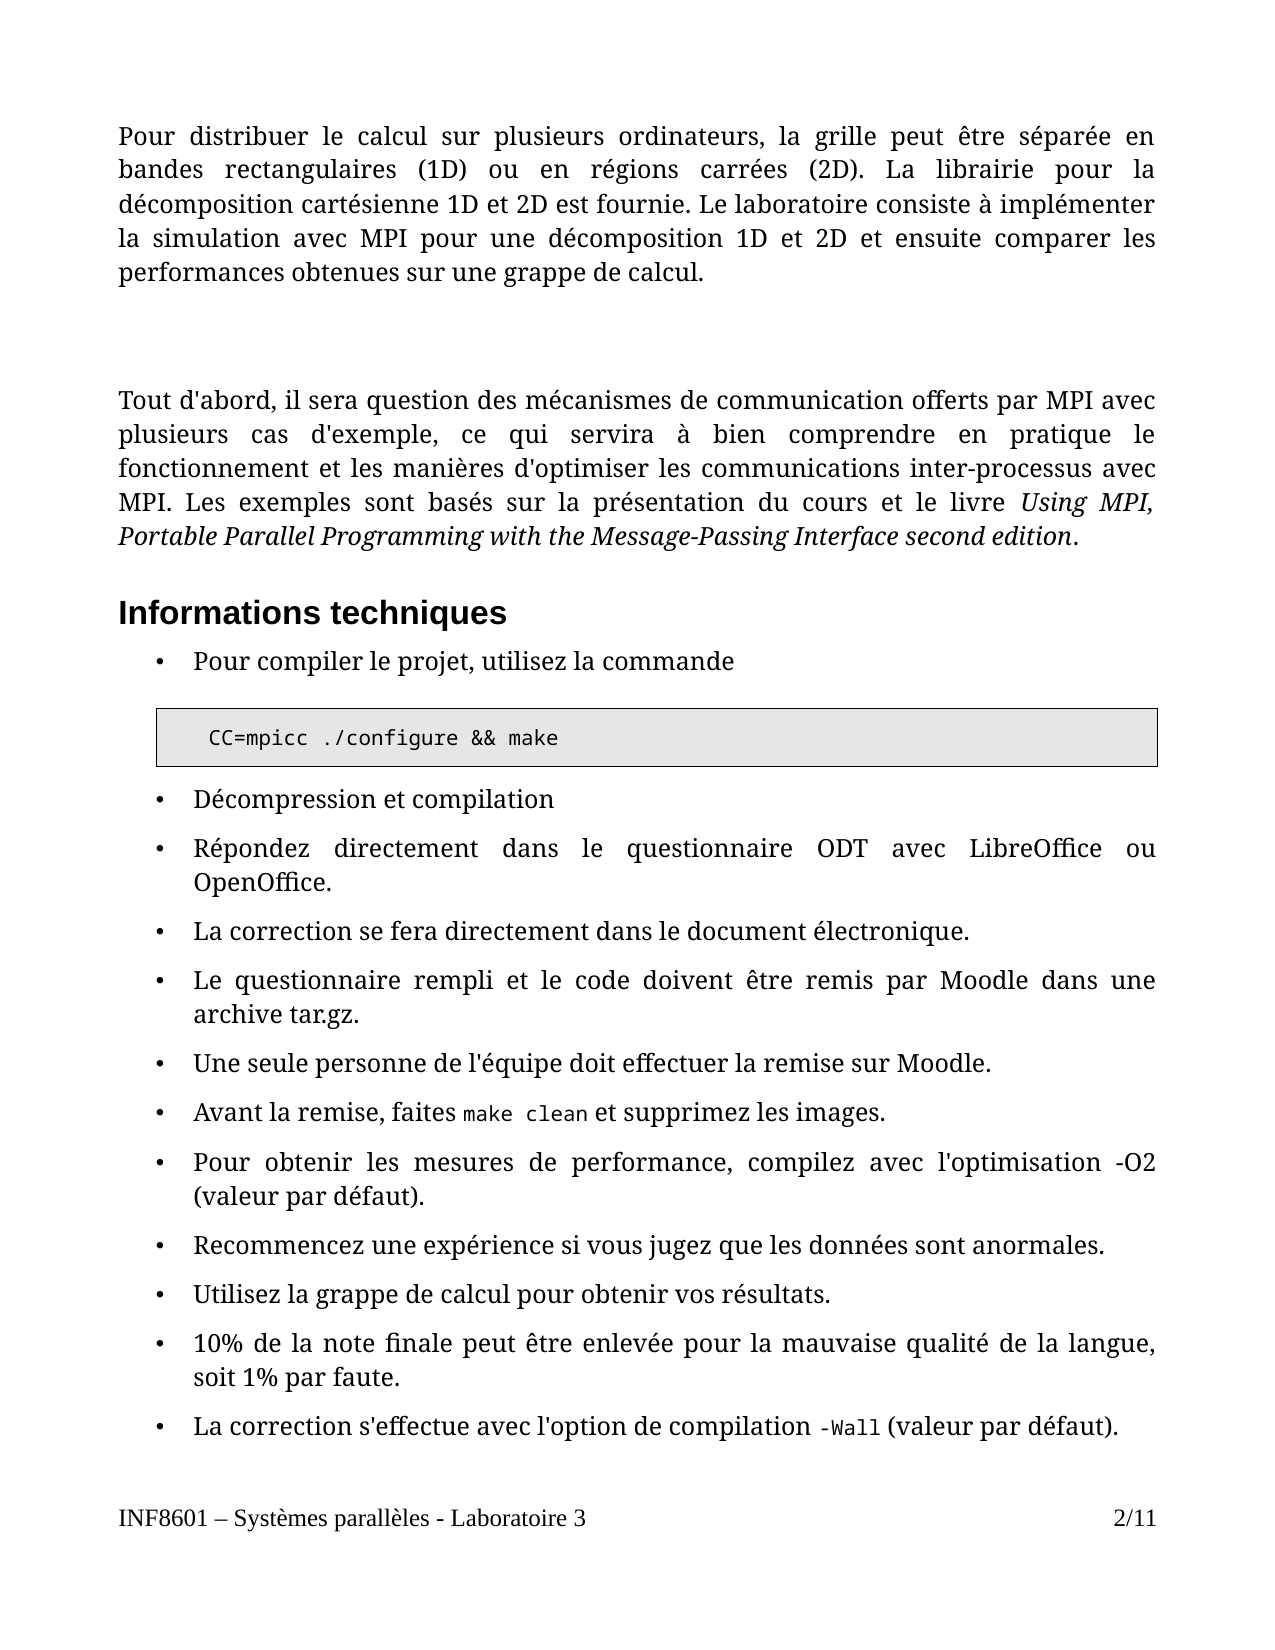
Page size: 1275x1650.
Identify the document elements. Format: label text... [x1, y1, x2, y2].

list Pour compiler le projet, utilisez la commande [156, 644, 1157, 678]
list Une seule personne de l'équipe doit effectuer la remise sur Moodle. [156, 1046, 1157, 1080]
text Pour distribuer le calcul sur plusieurs ordinateurs, la grille peut être séparée en bandes rectangulaires (1D) ou en régions carrées (2D). La librairie pour la décomposition cartésienne 1D et 2D est fournie. Le laboratoire consiste à implémenter la simulation avec MPI pour une décomposition 1D et 2D et ensuite comparer les performances obtenues sur une grappe de calcul. [118, 118, 1157, 288]
list Décompression et compilation [156, 782, 1157, 816]
list Avant la remise, faites make clean et supprimez les images. [156, 1095, 1157, 1129]
list CC=mpicc ./configure && make [157, 709, 1157, 766]
list Recommencez une expérience si vous jugez que les données sont anormales. [156, 1227, 1157, 1261]
subtitle Informations techniques [118, 593, 1157, 631]
list La correction se fera directement dans le document électronique. [156, 914, 1157, 948]
text Tout d'abord, il sera question des mécanismes de communication offerts par MPI avec plusieurs cas d'exemple, ce qui servira à bien comprendre en pratique le fonctionnement et les manières d'optimiser les communications inter-processus avec MPI. Les exemples sont basés sur la présentation du cours et le livre Using MPI, Portable Parallel Programming with the Message-Passing Interface second edition. [118, 382, 1157, 553]
list 10% de la note finale peut être enlevée pour la mauvaise qualité de la langue, soit 1% par faute. [156, 1325, 1157, 1393]
list Pour obtenir les mesures de performance, compilez avec l'optimisation -O2 (valeur par défaut). [156, 1144, 1157, 1212]
list Utilisez la grappe de calcul pour obtenir vos résultats. [156, 1276, 1157, 1310]
list Le questionnaire rempli et le code doivent être remis par Moodle dans une archive tar.gz. [156, 963, 1157, 1031]
list La correction s'effectue avec l'option de compilation -Wall (valeur par défaut). [156, 1408, 1157, 1443]
list Répondez directement dans le questionnaire ODT avec LibreOffice ou OpenOffice. [156, 831, 1157, 899]
